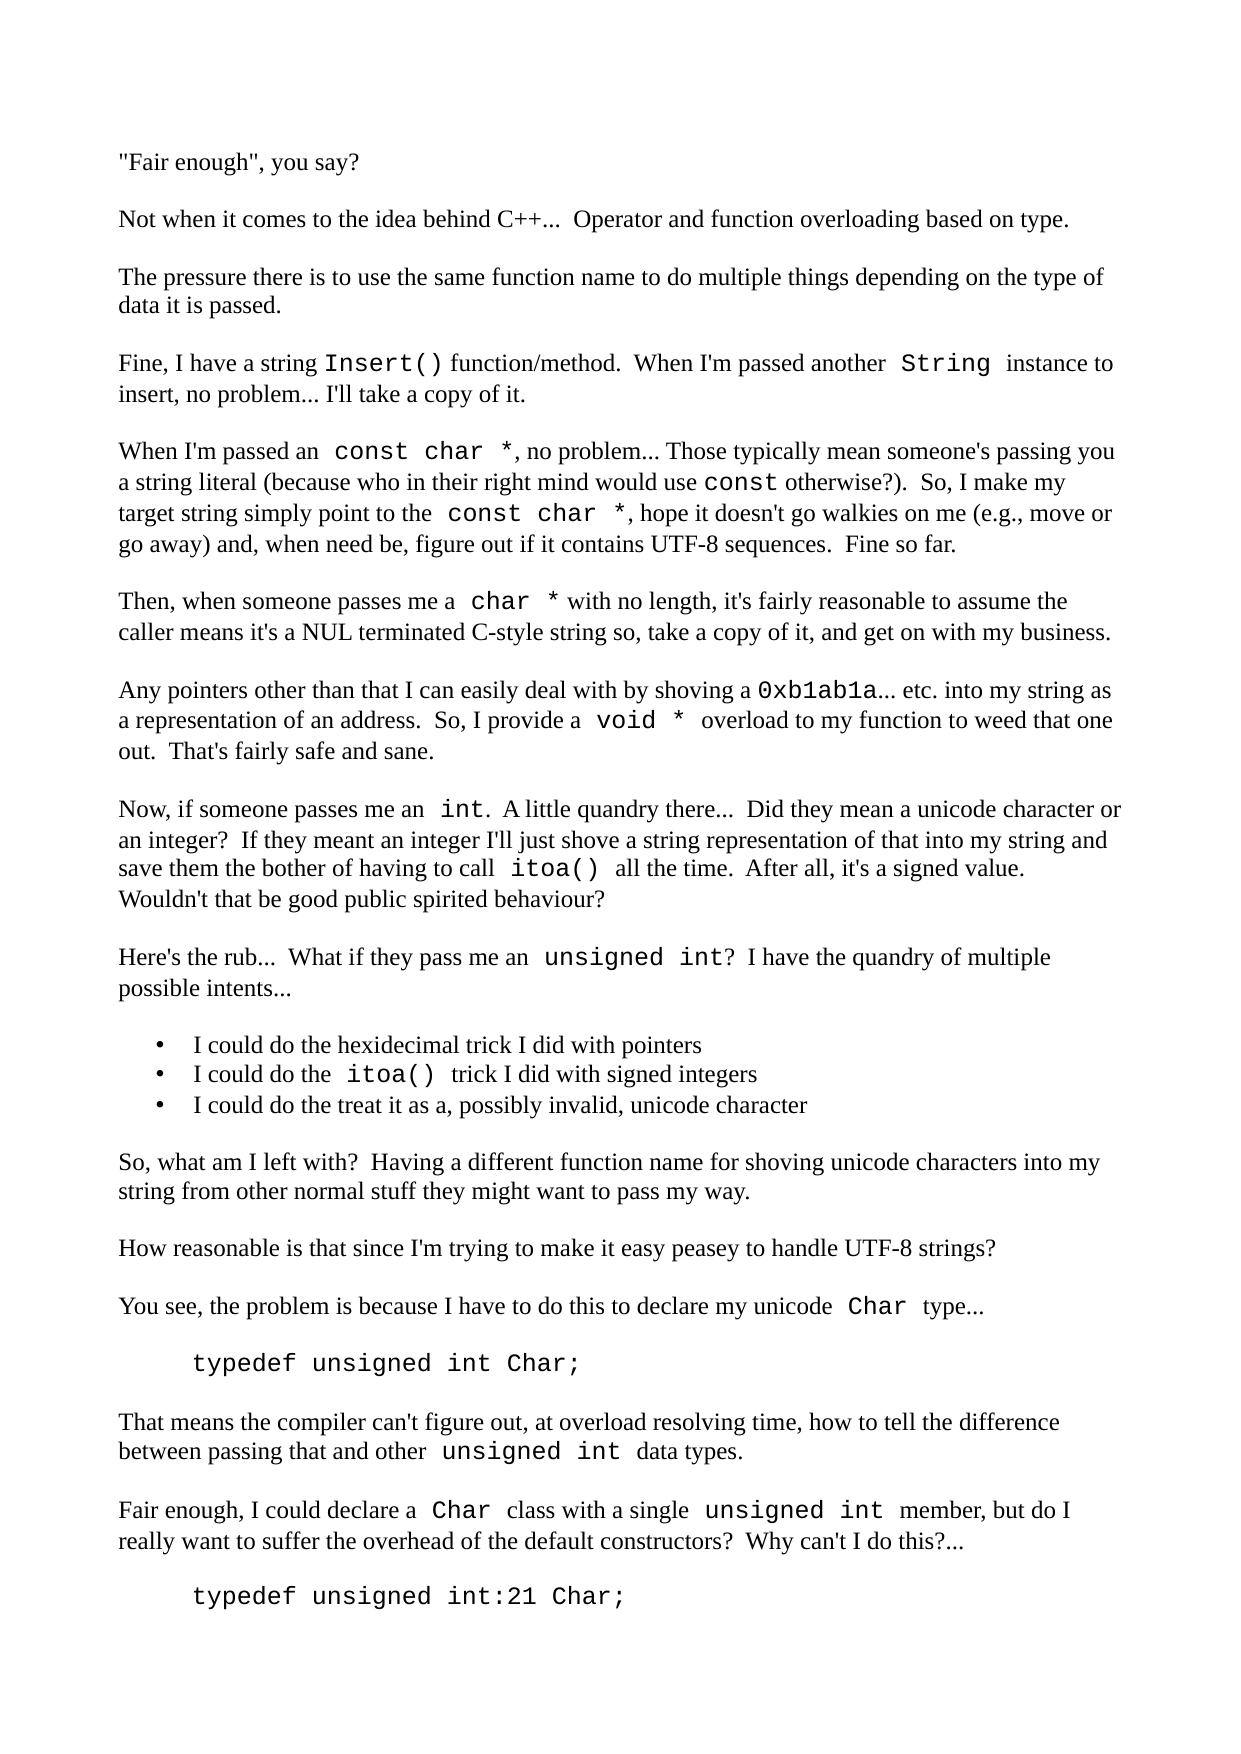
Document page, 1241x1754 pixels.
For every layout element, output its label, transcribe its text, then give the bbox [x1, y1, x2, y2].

text So, what am I left with? Having a different function name for shoving unicode characters into my string from other normal stuff they might want to pass my way. [118, 1147, 1122, 1205]
list I could do the treat it as a, possibly invalid, unicode character [156, 1090, 1122, 1118]
text How reasonable is that since I'm trying to make it easy peasey to handle UTF-8 strings? [118, 1233, 1122, 1262]
text "Fair enough", you say? [118, 147, 1122, 176]
list I could do the hexidecimal trick I did with pointers [156, 1030, 1122, 1059]
text Now, if someone passes me an int. A little quandry there... Did they mean a unicode character or an integer? If they meant an integer I'll just shove a string representation of that into my string and save them the bother of having to call itoa() all the time. After all, it's a signed value. Wouldn't that be good public spirited behaviour? [118, 794, 1122, 913]
text typedef unsigned int Char; [118, 1351, 1122, 1379]
text Any pointers other than that I can easily deal with by shoving a 0xb1ab1a... etc. into my string as a representation of an address. So, I provide a void * overload to my function to weed that one out. That's fairly safe and sane. [118, 675, 1122, 765]
text When I'm passed an const char *, no problem... Those typically mean someone's passing you a string literal (because who in their right mind would use const otherwise?). So, I make my target string simply point to the const char *, hope it doesn't go walkies on me (e.g., move or go away) and, when need be, figure out if it contains UTF-8 sequences. Fine so far. [118, 436, 1122, 558]
text Fine, I have a string Insert() function/method. When I'm passed another String instance to insert, no problem... I'll take a copy of it. [118, 348, 1122, 408]
text Fair enough, I could declare a Char class with a single unsigned int member, but do I really want to suffer the overhead of the default constructors? Why can't I do this?... [118, 1496, 1122, 1555]
text You see, the problem is because I have to do this to declare my unicode Char type... [118, 1291, 1122, 1322]
text Then, when someone passes me a char * with no length, it's fairly reasonable to assume the caller means it's a NUL terminated C-style string so, take a copy of it, and get on with my business. [118, 586, 1122, 646]
list I could do the itoa() trick I did with signed integers [156, 1059, 1122, 1090]
text Here's the rub... What if they pass me an unsigned int? I have the quandry of multiple possible intents... [118, 942, 1122, 1001]
text That means the compiler can't figure out, at overload resolving time, how to tell the difference between passing that and other unsigned int data types. [118, 1407, 1122, 1467]
text The pressure there is to use the same function name to do multiple things depending on the type of data it is passed. [118, 262, 1122, 319]
text Not when it comes to the idea behind C++... Operator and function overloading based on type. [118, 204, 1122, 233]
text typedef unsigned int:21 Char; [192, 1584, 1122, 1612]
